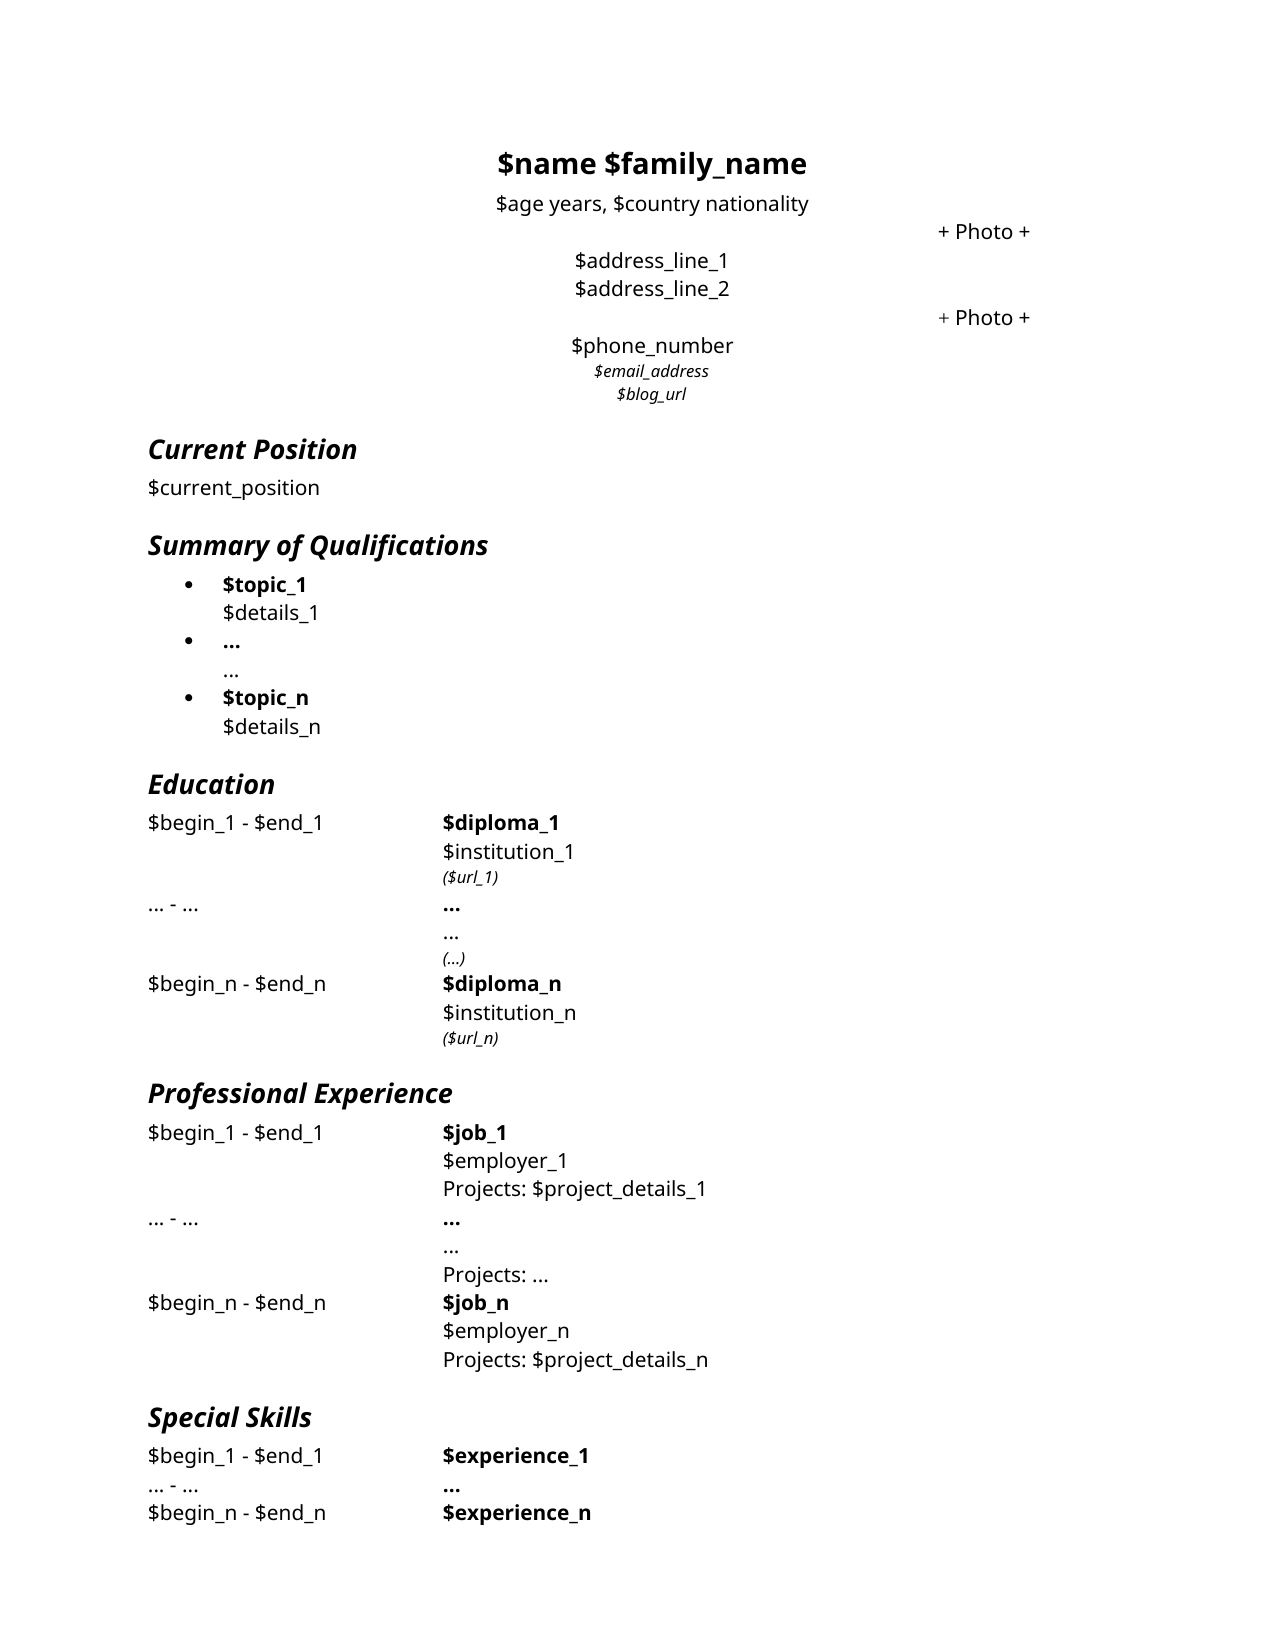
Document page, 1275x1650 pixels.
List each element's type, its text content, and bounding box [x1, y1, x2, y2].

text (...) [148, 946, 1157, 969]
text  ... ... [185, 627, 1157, 683]
text $begin_1 - $end_1 $diploma_1 [148, 808, 1157, 837]
subtitle Summary of Qualifications [148, 527, 1157, 563]
text ... [148, 917, 1157, 946]
text $begin_n - $end_n $diploma_n [148, 969, 1157, 998]
text $address_line_2 [148, 274, 1157, 303]
subtitle Education [148, 765, 1157, 802]
text $begin_1 - $end_1 $job_1 [148, 1118, 1157, 1146]
text $age years, $country nationality [148, 189, 1157, 217]
subtitle Professional Experience [148, 1074, 1157, 1111]
text $institution_n [148, 998, 1157, 1026]
text ... - ... ... [148, 1470, 1157, 1498]
text  $topic_n $details_n [185, 683, 1157, 740]
text $employer_1 [148, 1146, 1157, 1174]
text ... - ... ... [148, 1203, 1157, 1231]
text $begin_n - $end_n $experience_n [148, 1498, 1157, 1527]
text Projects: $project_details_n [148, 1345, 1157, 1373]
text $email_address [148, 360, 1157, 382]
text $employer_n [148, 1317, 1157, 1345]
text $begin_n - $end_n $job_n [148, 1288, 1157, 1317]
text $begin_1 - $end_1 $experience_1 [148, 1442, 1157, 1470]
text  $topic_1 $details_1 [185, 570, 1157, 627]
text ... [148, 1231, 1157, 1260]
text $phone_number [148, 331, 1157, 360]
text $current_position [148, 473, 1157, 502]
text + Photo + [148, 303, 1157, 331]
subtitle Special Skills [148, 1398, 1157, 1435]
text + Photo + [148, 217, 1157, 246]
text Projects: $project_details_1 [148, 1174, 1157, 1203]
text $institution_1 [148, 837, 1157, 865]
text $blog_url [148, 382, 1157, 405]
subtitle Current Position [148, 430, 1157, 467]
text ($url_1) [148, 865, 1157, 889]
text ($url_n) [148, 1026, 1157, 1049]
text $address_line_1 [148, 246, 1157, 274]
text ... - ... ... [148, 889, 1157, 917]
subtitle $name $family_name [148, 143, 1157, 183]
text Projects: ... [148, 1260, 1157, 1288]
